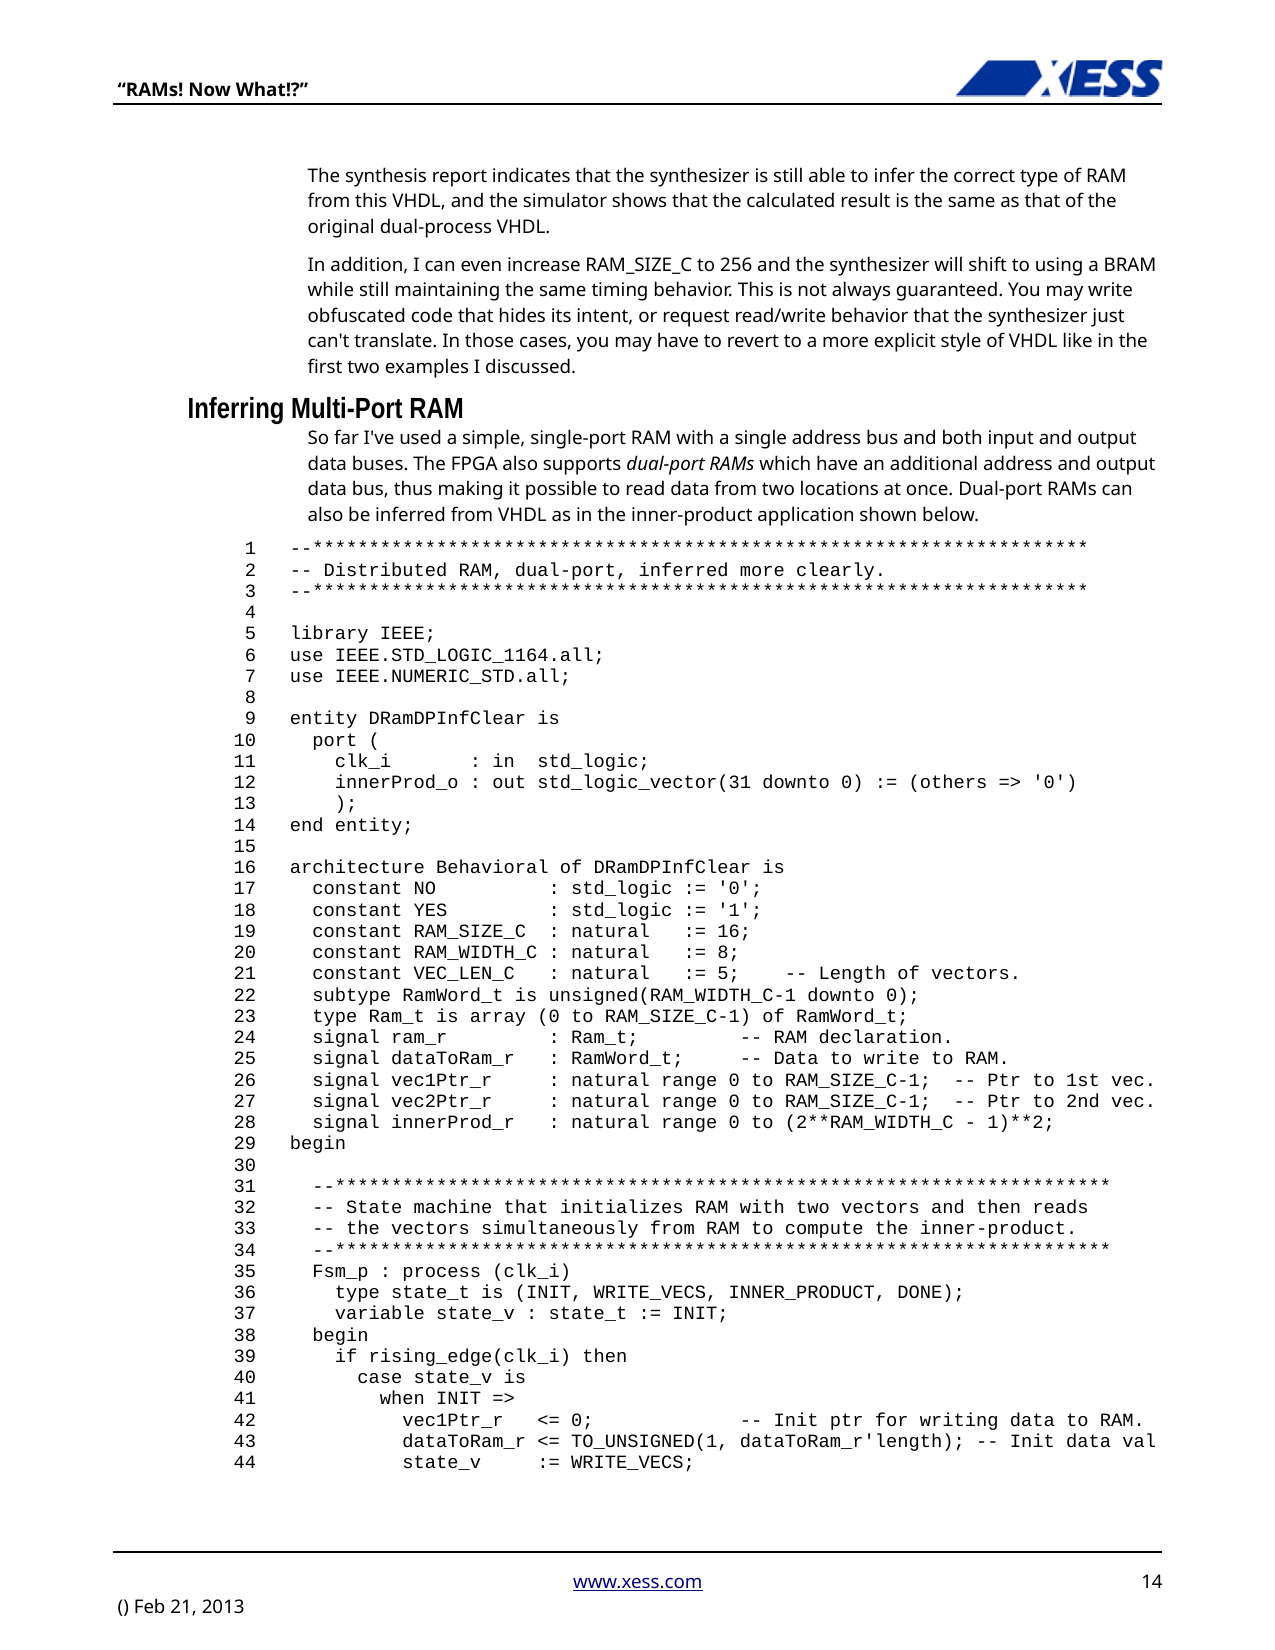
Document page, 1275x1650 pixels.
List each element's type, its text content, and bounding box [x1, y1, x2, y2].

list constant YES : std_logic := '1'; [289, 900, 1162, 922]
list begin [289, 1325, 1162, 1347]
list end entity; [289, 815, 1162, 837]
list --********************************************************************* [289, 1240, 1162, 1262]
list signal vec2Ptr_r : natural range 0 to RAM_SIZE_C-1; -- Ptr to 2nd vec. [289, 1092, 1162, 1113]
list type state_t is (INIT, WRITE_VECS, INNER_PRODUCT, DONE); [289, 1283, 1162, 1304]
list --********************************************************************* [289, 582, 1162, 603]
list subtype RamWord_t is unsigned(RAM_WIDTH_C-1 downto 0); [289, 985, 1162, 1007]
list port ( [289, 730, 1162, 752]
list ); [289, 794, 1162, 815]
list Fsm_p : process (clk_i) [289, 1262, 1162, 1283]
list type Ram_t is array (0 to RAM_SIZE_C-1) of RamWord_t; [289, 1007, 1162, 1028]
list when INIT => [289, 1389, 1162, 1410]
list constant RAM_SIZE_C : natural := 16; [289, 922, 1162, 943]
list use IEEE.NUMERIC_STD.all; [289, 667, 1162, 688]
list use IEEE.STD_LOGIC_1164.all; [289, 645, 1162, 667]
list entity DRamDPInfClear is [289, 709, 1162, 730]
list innerProd_o : out std_logic_vector(31 downto 0) := (others => '0') [289, 773, 1162, 794]
list constant VEC_LEN_C : natural := 5; -- Length of vectors. [289, 964, 1162, 985]
list begin [289, 1134, 1162, 1155]
list state_v := WRITE_VECS; [289, 1453, 1162, 1474]
list library IEEE; [289, 624, 1162, 645]
list signal dataToRam_r : RamWord_t; -- Data to write to RAM. [289, 1049, 1162, 1070]
list case state_v is [289, 1368, 1162, 1389]
list -- the vectors simultaneously from RAM to compute the inner-product. [289, 1219, 1162, 1240]
list vec1Ptr_r <= 0; -- Init ptr for writing data to RAM. [289, 1410, 1162, 1432]
list architecture Behavioral of DRamDPInfClear is [289, 858, 1162, 879]
list --********************************************************************* [289, 539, 1162, 560]
list constant RAM_WIDTH_C : natural := 8; [289, 943, 1162, 964]
list variable state_v : state_t := INIT; [289, 1304, 1162, 1325]
picture [955, 60, 1163, 97]
list dataToRam_r <= TO_UNSIGNED(1, dataToRam_r'length); -- Init data val [289, 1432, 1162, 1453]
list -- Distributed RAM, dual-port, inferred more clearly. [289, 560, 1162, 582]
subtitle Inferring Multi-Port RAM [187, 391, 1162, 424]
list --********************************************************************* [289, 1177, 1162, 1198]
list if rising_edge(clk_i) then [289, 1347, 1162, 1368]
list signal vec1Ptr_r : natural range 0 to RAM_SIZE_C-1; -- Ptr to 1st vec. [289, 1070, 1162, 1092]
text So far I've used a simple, single-port RAM with a single address bus and both input and output data buses. The FPGA also supports dual-port RAMs which have an additional address and output data bus, thus making it possible to read data from two locations at once. Dual-port RAMs can also be inferred from VHDL as in the inner-product application shown below. [307, 424, 1162, 527]
list -- State machine that initializes RAM with two vectors and then reads [289, 1198, 1162, 1219]
list signal innerProd_r : natural range 0 to (2**RAM_WIDTH_C - 1)**2; [289, 1113, 1162, 1134]
list constant NO : std_logic := '0'; [289, 879, 1162, 900]
text The synthesis report indicates that the synthesizer is still able to infer the correct type of RAM from this VHDL, and the simulator shows that the calculated result is the same as that of the original dual-process VHDL. [307, 162, 1162, 238]
list clk_i : in std_logic; [289, 752, 1162, 773]
list signal ram_r : Ram_t; -- RAM declaration. [289, 1028, 1162, 1049]
text In addition, I can even increase RAM_SIZE_C to 256 and the synthesizer will shift to using a BRAM while still maintaining the same timing behavior. This is not always guaranteed. You may write obfuscated code that hides its intent, or request read/write behavior that the synthesizer just can't translate. In those cases, you may have to revert to a more explicit style of VHDL like in the first two examples I discussed. [307, 251, 1162, 379]
